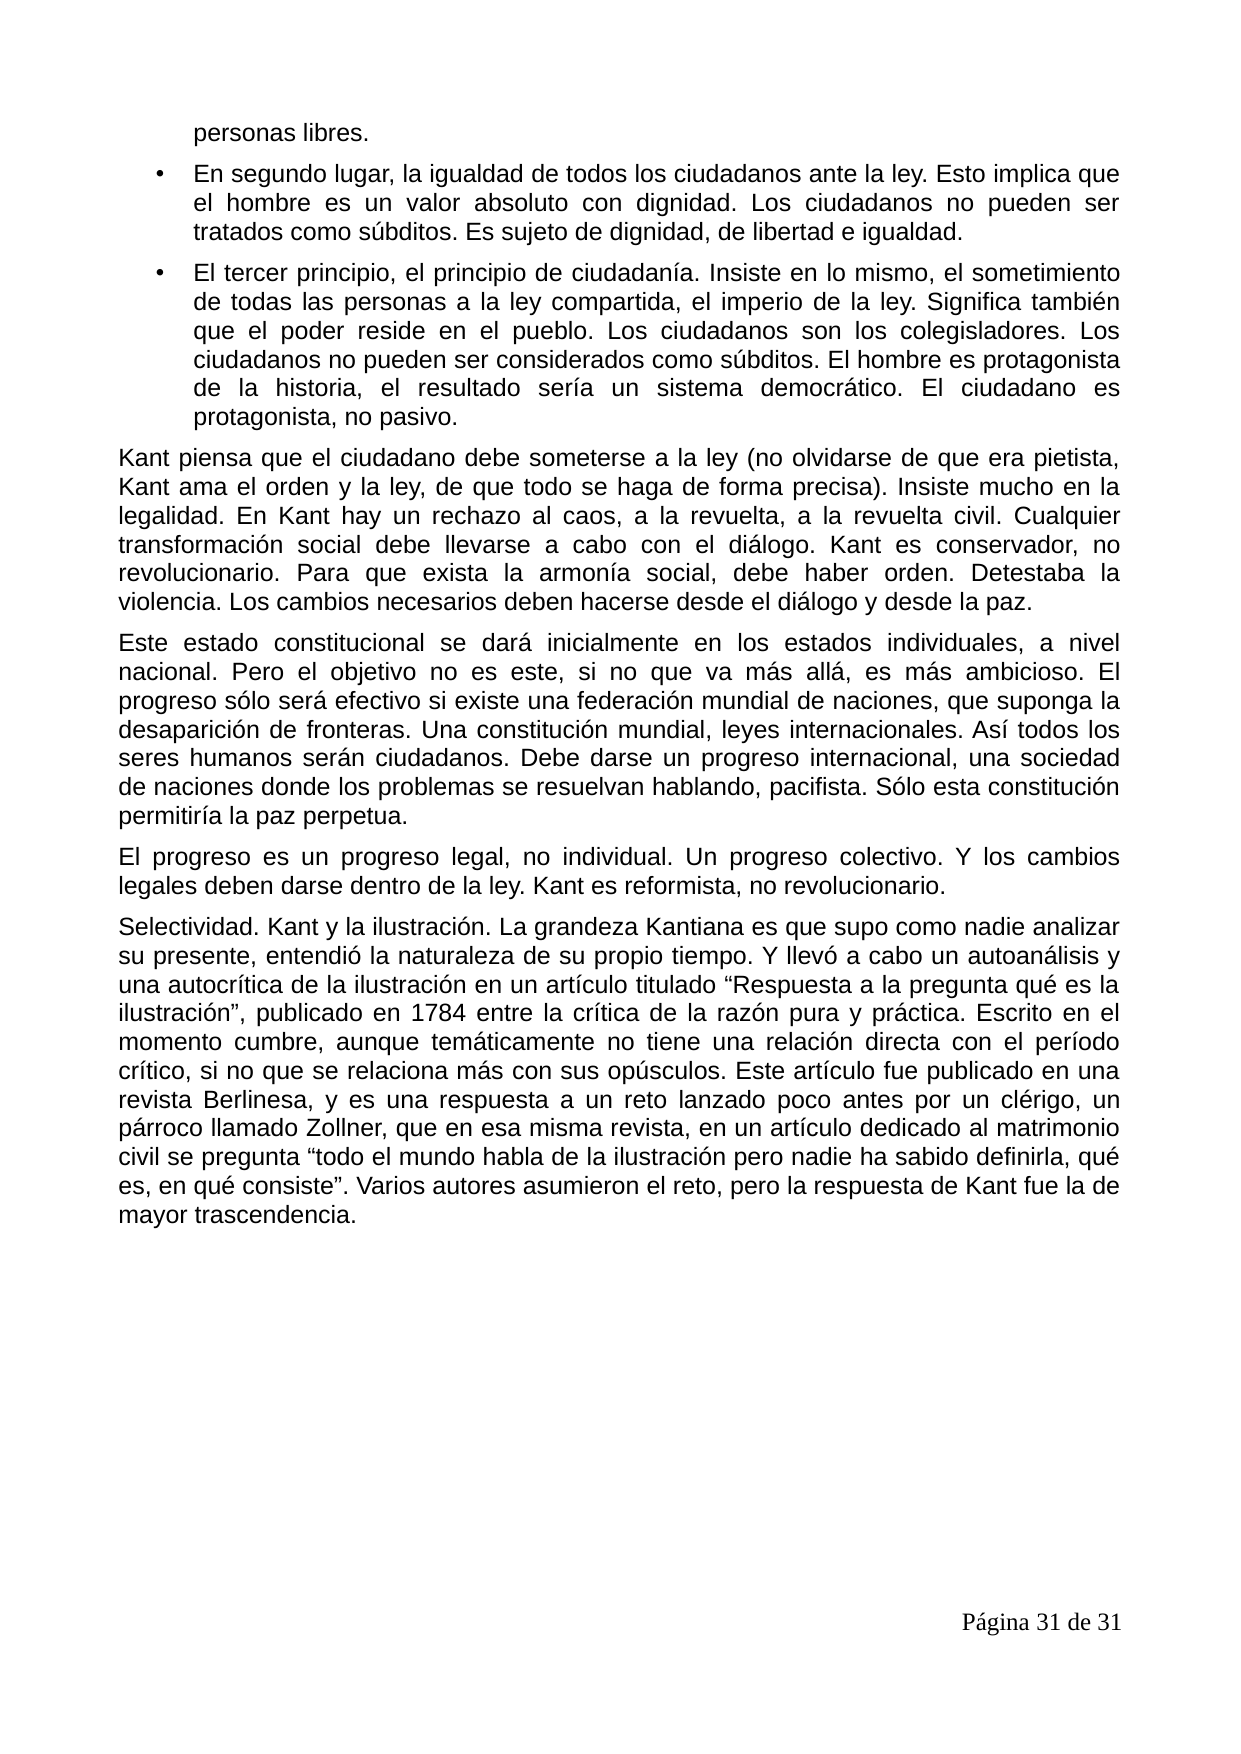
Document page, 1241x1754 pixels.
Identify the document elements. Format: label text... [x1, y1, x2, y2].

list En segundo lugar, la igualdad de todos los ciudadanos ante la ley. Esto implica que el hombre es un valor absoluto con dignidad. Los ciudadanos no pueden ser tratados como súbditos. Es sujeto de dignidad, de libertad e igualdad. [156, 159, 1122, 246]
text El progreso es un progreso legal, no individual. Un progreso colectivo. Y los cambios legales deben darse dentro de la ley. Kant es reformista, no revolucionario. [118, 842, 1122, 899]
text Selectividad. Kant y la ilustración. La grandeza Kantiana es que supo como nadie analizar su presente, entendió la naturaleza de su propio tiempo. Y llevó a cabo un autoanálisis y una autocrítica de la ilustración en un artículo titulado “Respuesta a la pregunta qué es la ilustración”, publicado en 1784 entre la crítica de la razón pura y práctica. Escrito en el momento cumbre, aunque temáticamente no tiene una relación directa con el período crítico, si no que se relaciona más con sus opúsculos. Este artículo fue publicado en una revista Berlinesa, y es una respuesta a un reto lanzado poco antes por un clérigo, un párroco llamado Zollner, que en esa misma revista, en un artículo dedicado al matrimonio civil se pregunta “todo el mundo habla de la ilustración pero nadie ha sabido definirla, qué es, en qué consiste”. Varios autores asumieron el reto, pero la respuesta de Kant fue la de mayor trascendencia. [118, 912, 1122, 1228]
list El tercer principio, el principio de ciudadanía. Insiste en lo mismo, el sometimiento de todas las personas a la ley compartida, el imperio de la ley. Significa también que el poder reside en el pueblo. Los ciudadanos son los colegisladores. Los ciudadanos no pueden ser considerados como súbditos. El hombre es protagonista de la historia, el resultado sería un sistema democrático. El ciudadano es protagonista, no pasivo. [156, 258, 1122, 431]
text Kant piensa que el ciudadano debe someterse a la ley (no olvidarse de que era pietista, Kant ama el orden y la ley, de que todo se haga de forma precisa). Insiste mucho en la legalidad. En Kant hay un rechazo al caos, a la revuelta, a la revuelta civil. Cualquier transformación social debe llevarse a cabo con el diálogo. Kant es conservador, no revolucionario. Para que exista la armonía social, debe haber orden. Detestaba la violencia. Los cambios necesarios deben hacerse desde el diálogo y desde la paz. [118, 443, 1122, 616]
list personas libres. [156, 118, 1122, 147]
text Este estado constitucional se dará inicialmente en los estados individuales, a nivel nacional. Pero el objetivo no es este, si no que va más allá, es más ambicioso. El progreso sólo será efectivo si existe una federación mundial de naciones, que suponga la desaparición de fronteras. Una constitución mundial, leyes internacionales. Así todos los seres humanos serán ciudadanos. Debe darse un progreso internacional, una sociedad de naciones donde los problemas se resuelvan hablando, pacifista. Sólo esta constitución permitiría la paz perpetua. [118, 628, 1122, 829]
